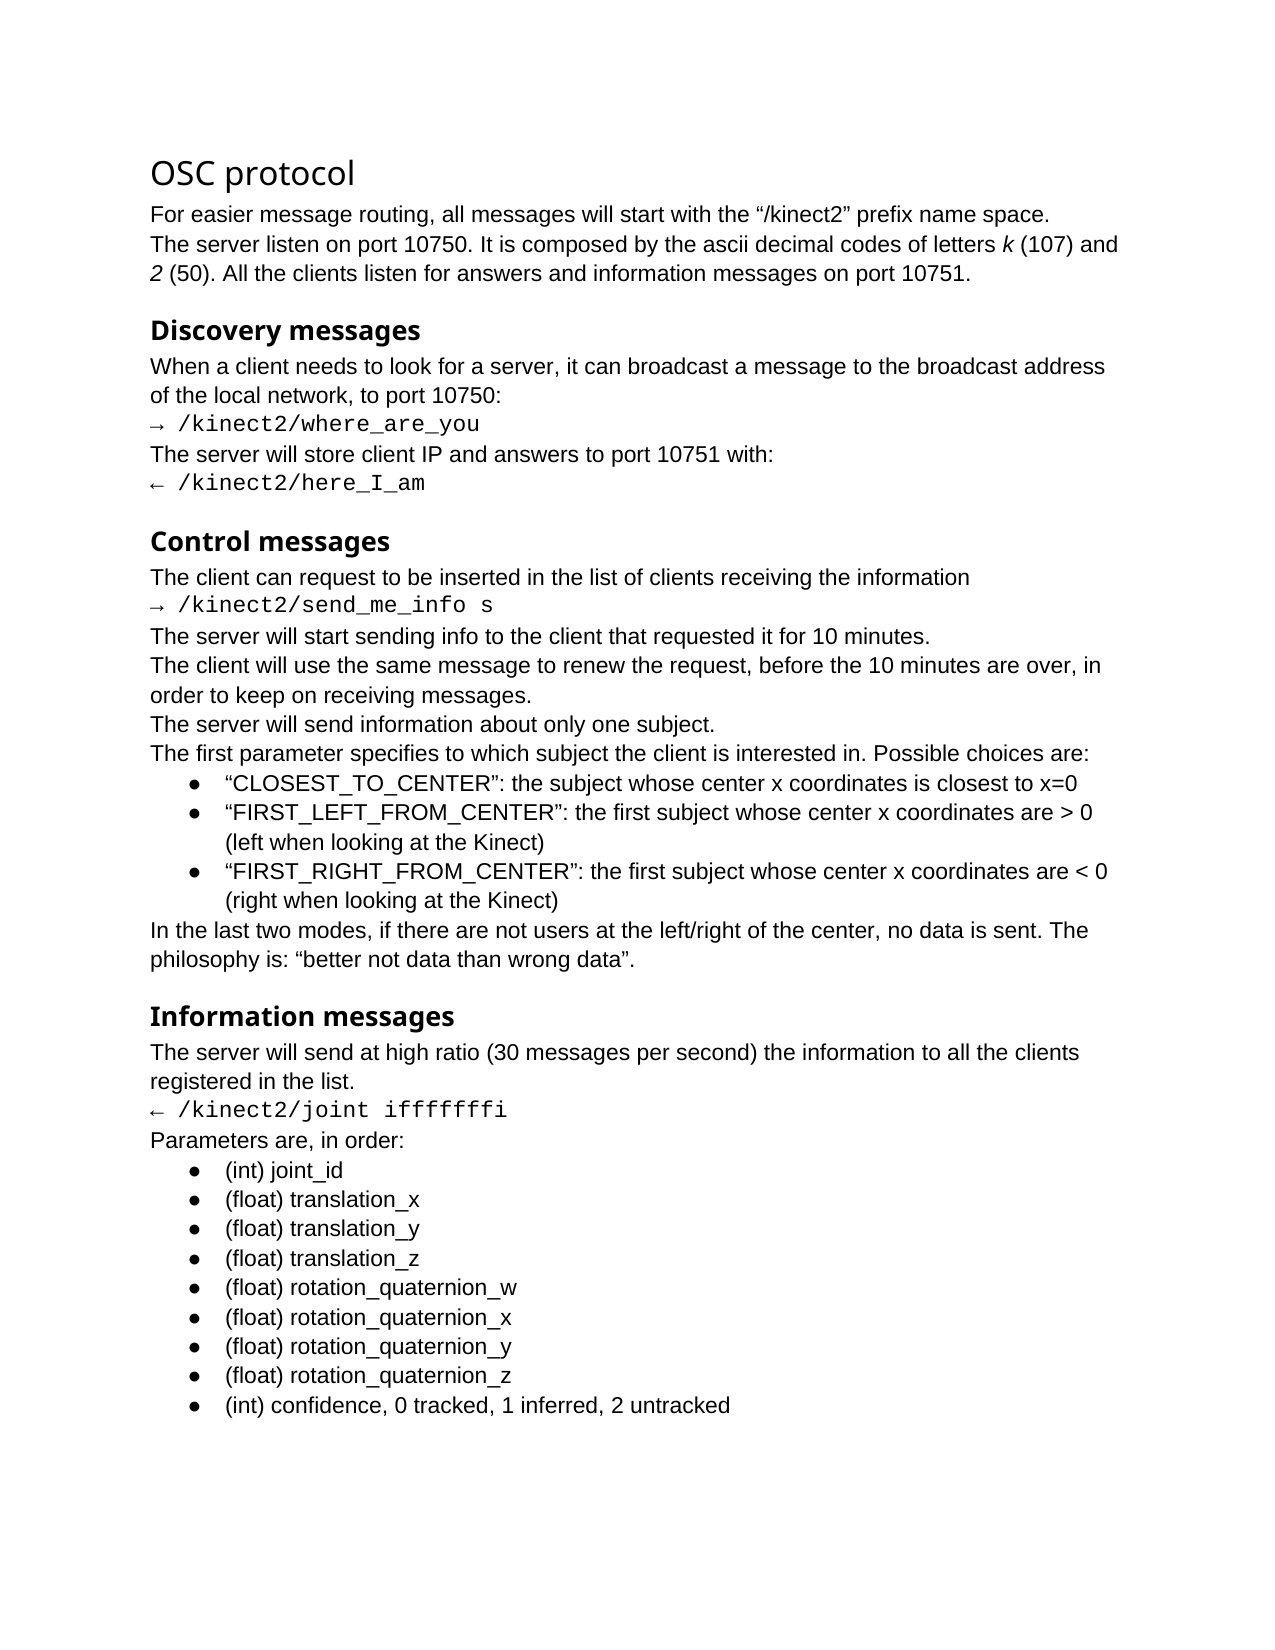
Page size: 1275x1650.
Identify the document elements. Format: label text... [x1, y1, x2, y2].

text For easier message routing, all messages will start with the “/kinect2” prefix name space. [150, 202, 1125, 228]
list (int) joint_id [187, 1157, 1125, 1183]
list (float) translation_z [187, 1245, 1125, 1271]
list (int) confidence, 0 tracked, 1 inferred, 2 untracked [187, 1392, 1125, 1418]
text → /kinect2/where_are_you [150, 412, 1125, 438]
text Parameters are, in order: [150, 1128, 1125, 1153]
subtitle Discovery messages [150, 311, 1125, 348]
text The server will start sending info to the client that requested it for 10 minutes. [150, 624, 1125, 649]
subtitle Control messages [150, 522, 1125, 559]
text In the last two modes, if there are not users at the left/right of the center, no data is sent. The philosophy is: “better not data than wrong data”. [150, 917, 1125, 972]
list (float) rotation_quaternion_x [187, 1304, 1125, 1330]
text The server will store client IP and answers to port 10751 with: [150, 442, 1125, 468]
text The client will use the same message to renew the request, before the 10 minutes are over, in order to keep on receiving messages. [150, 653, 1125, 708]
text The server will send information about only one subject. [150, 712, 1125, 737]
list (float) translation_y [187, 1216, 1125, 1242]
list “FIRST_LEFT_FROM_CENTER”: the first subject whose center x coordinates are > 0 (left when looking at the Kinect) [187, 800, 1125, 855]
subtitle Information messages [150, 997, 1125, 1034]
list (float) translation_x [187, 1187, 1125, 1212]
list (float) rotation_quaternion_w [187, 1275, 1125, 1300]
list “FIRST_RIGHT_FROM_CENTER”: the first subject whose center x coordinates are < 0 (right when looking at the Kinect) [187, 859, 1125, 914]
text ← /kinect2/joint ifffffffi [150, 1098, 1125, 1124]
text → /kinect2/send_me_info s [150, 594, 1125, 620]
list “CLOSEST_TO_CENTER”: the subject whose center x coordinates is closest to x=0 [187, 771, 1125, 796]
subtitle OSC protocol [150, 150, 1125, 195]
text The server will send at high ratio (30 messages per second) the information to all the clients registered in the list. [150, 1039, 1125, 1094]
text The first parameter specifies to which subject the client is interested in. Possible choices are: [150, 741, 1125, 767]
list (float) rotation_quaternion_y [187, 1333, 1125, 1359]
text ← /kinect2/here_I_am [150, 471, 1125, 497]
text The client can request to be inserted in the list of clients receiving the information [150, 564, 1125, 590]
text When a client needs to look for a server, it can broadcast a message to the broadcast address of the local network, to port 10750: [150, 353, 1125, 408]
text The server listen on port 10750. It is composed by the ascii decimal codes of letters k (107) and 2 (50). All the clients listen for answers and information messages on port 10751. [150, 232, 1125, 287]
list (float) rotation_quaternion_z [187, 1363, 1125, 1388]
